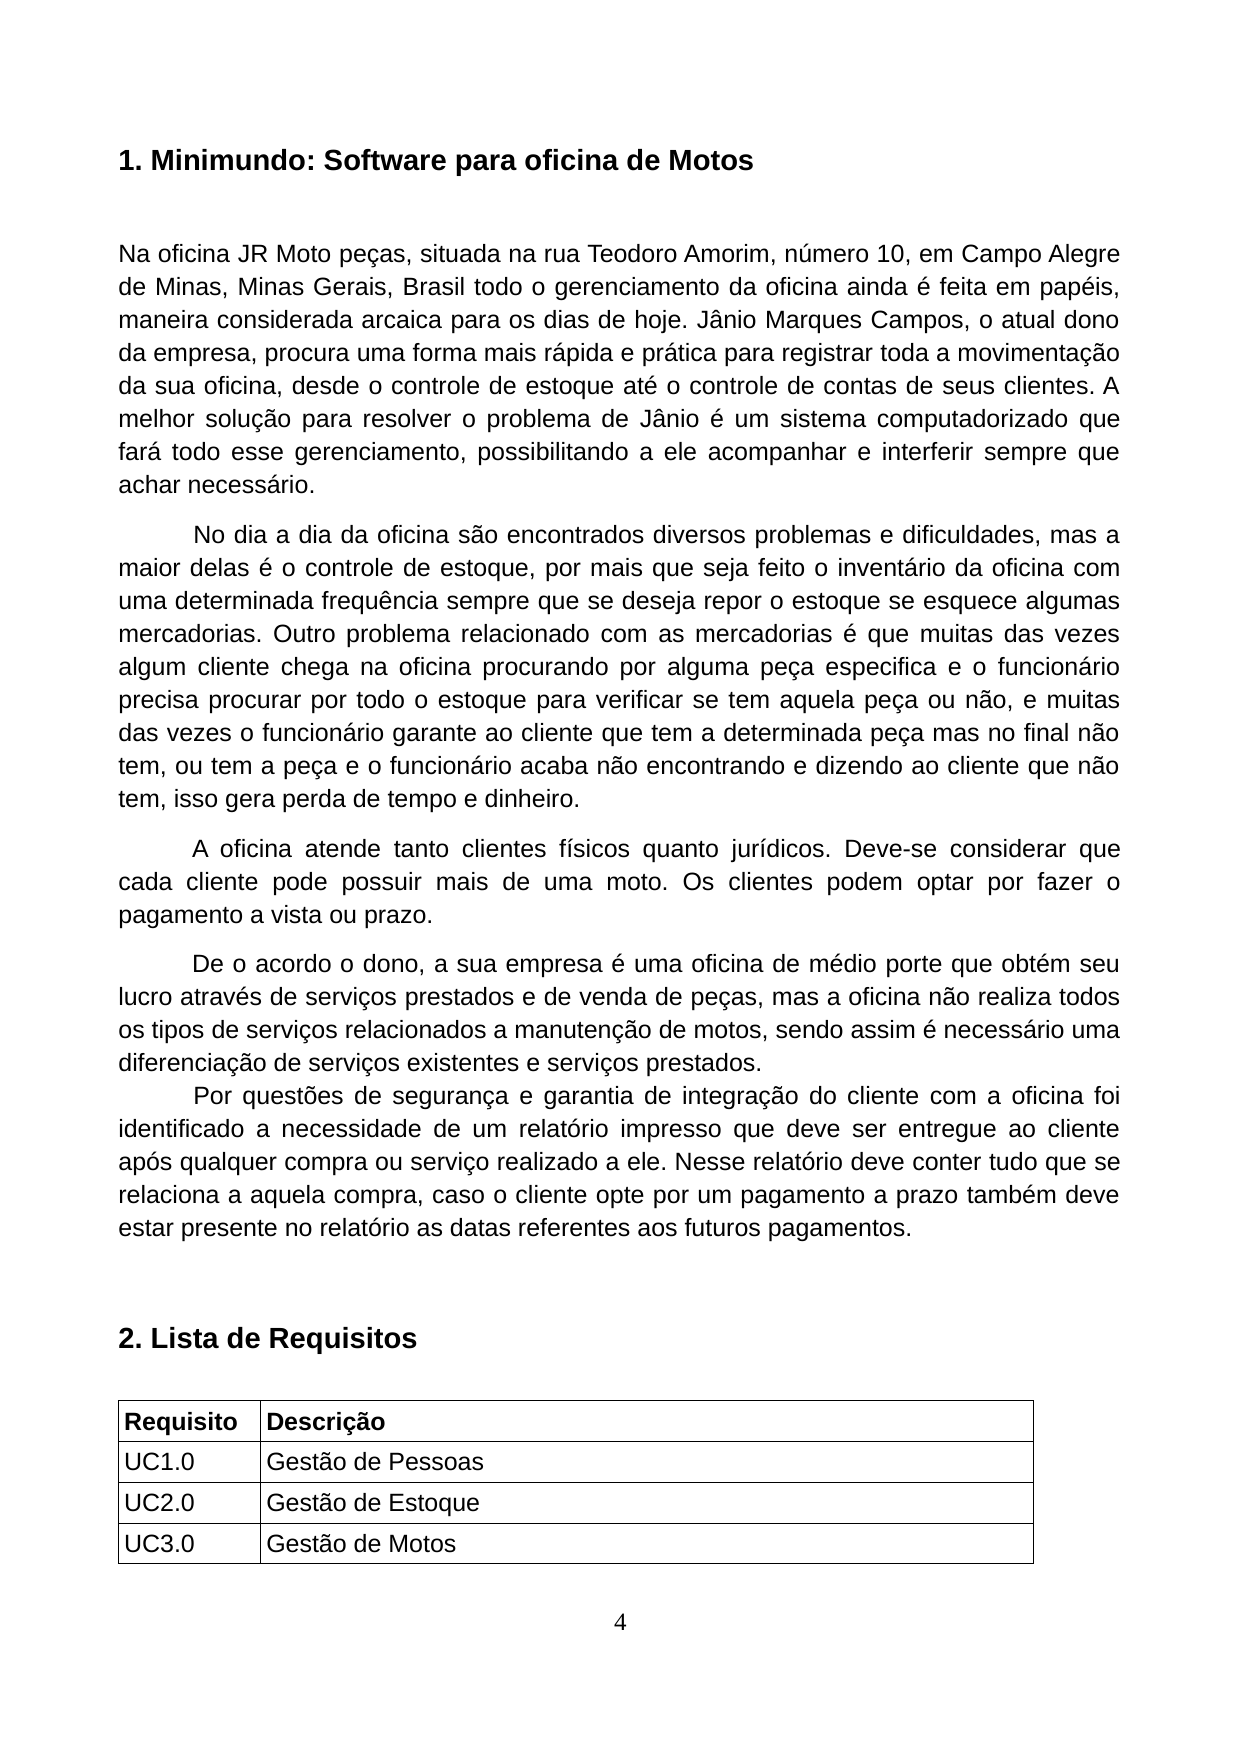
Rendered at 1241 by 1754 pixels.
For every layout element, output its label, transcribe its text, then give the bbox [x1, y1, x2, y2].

table_header Descrição [261, 1401, 1033, 1441]
subtitle 1. Minimundo: Software para oficina de Motos [118, 143, 1122, 177]
text No dia a dia da oficina são encontrados diversos problemas e dificuldades, mas a maior delas é o controle de estoque, por mais que seja feito o inventário da oficina com uma determinada frequência sempre que se deseja repor o estoque se esquece algumas mercadorias. Outro problema relacionado com as mercadorias é que muitas das vezes algum cliente chega na oficina procurando por alguma peça especifica e o funcionário precisa procurar por todo o estoque para verificar se tem aquela peça ou não, e muitas das vezes o funcionário garante ao cliente que tem a determinada peça mas no final não tem, ou tem a peça e o funcionário acaba não encontrando e dizendo ao cliente que não tem, isso gera perda de tempo e dinheiro. [118, 520, 1122, 813]
table_cell UC3.0 [119, 1524, 260, 1563]
text De o acordo o dono, a sua empresa é uma oficina de médio porte que obtém seu lucro através de serviços prestados e de venda de peças, mas a oficina não realiza todos os tipos de serviços relacionados a manutenção de motos, sendo assim é necessário uma diferenciação de serviços existentes e serviços prestados. Por questões de segurança e garantia de integração do cliente com a oficina foi identificado a necessidade de um relatório impresso que deve ser entregue ao cliente após qualquer compra ou serviço realizado a ele. Nesse relatório deve conter tudo que se relaciona a aquela compra, caso o cliente opte por um pagamento a prazo também deve estar presente no relatório as datas referentes aos futuros pagamentos. [118, 949, 1122, 1242]
table_cell Gestão de Estoque [261, 1483, 1033, 1522]
table_cell Gestão de Pessoas [261, 1442, 1033, 1482]
text A oficina atende tanto clientes físicos quanto jurídicos. Deve-se considerar que cada cliente pode possuir mais de uma moto. Os clientes podem optar por fazer o pagamento a vista ou prazo. [118, 833, 1122, 928]
table_cell UC1.0 [119, 1442, 260, 1482]
subtitle 2. Lista de Requisitos [118, 1321, 1122, 1355]
table_cell Gestão de Motos [261, 1524, 1033, 1563]
table_cell UC2.0 [119, 1483, 260, 1522]
table_header Requisito [119, 1401, 260, 1441]
text Na oficina JR Moto peças, situada na rua Teodoro Amorim, número 10, em Campo Alegre de Minas, Minas Gerais, Brasil todo o gerenciamento da oficina ainda é feita em papéis, maneira considerada arcaica para os dias de hoje. Jânio Marques Campos, o atual dono da empresa, procura uma forma mais rápida e prática para registrar toda a movimentação da sua oficina, desde o controle de estoque até o controle de contas de seus clientes. A melhor solução para resolver o problema de Jânio é um sistema computadorizado que fará todo esse gerenciamento, possibilitando a ele acompanhar e interferir sempre que achar necessário. [118, 239, 1122, 499]
